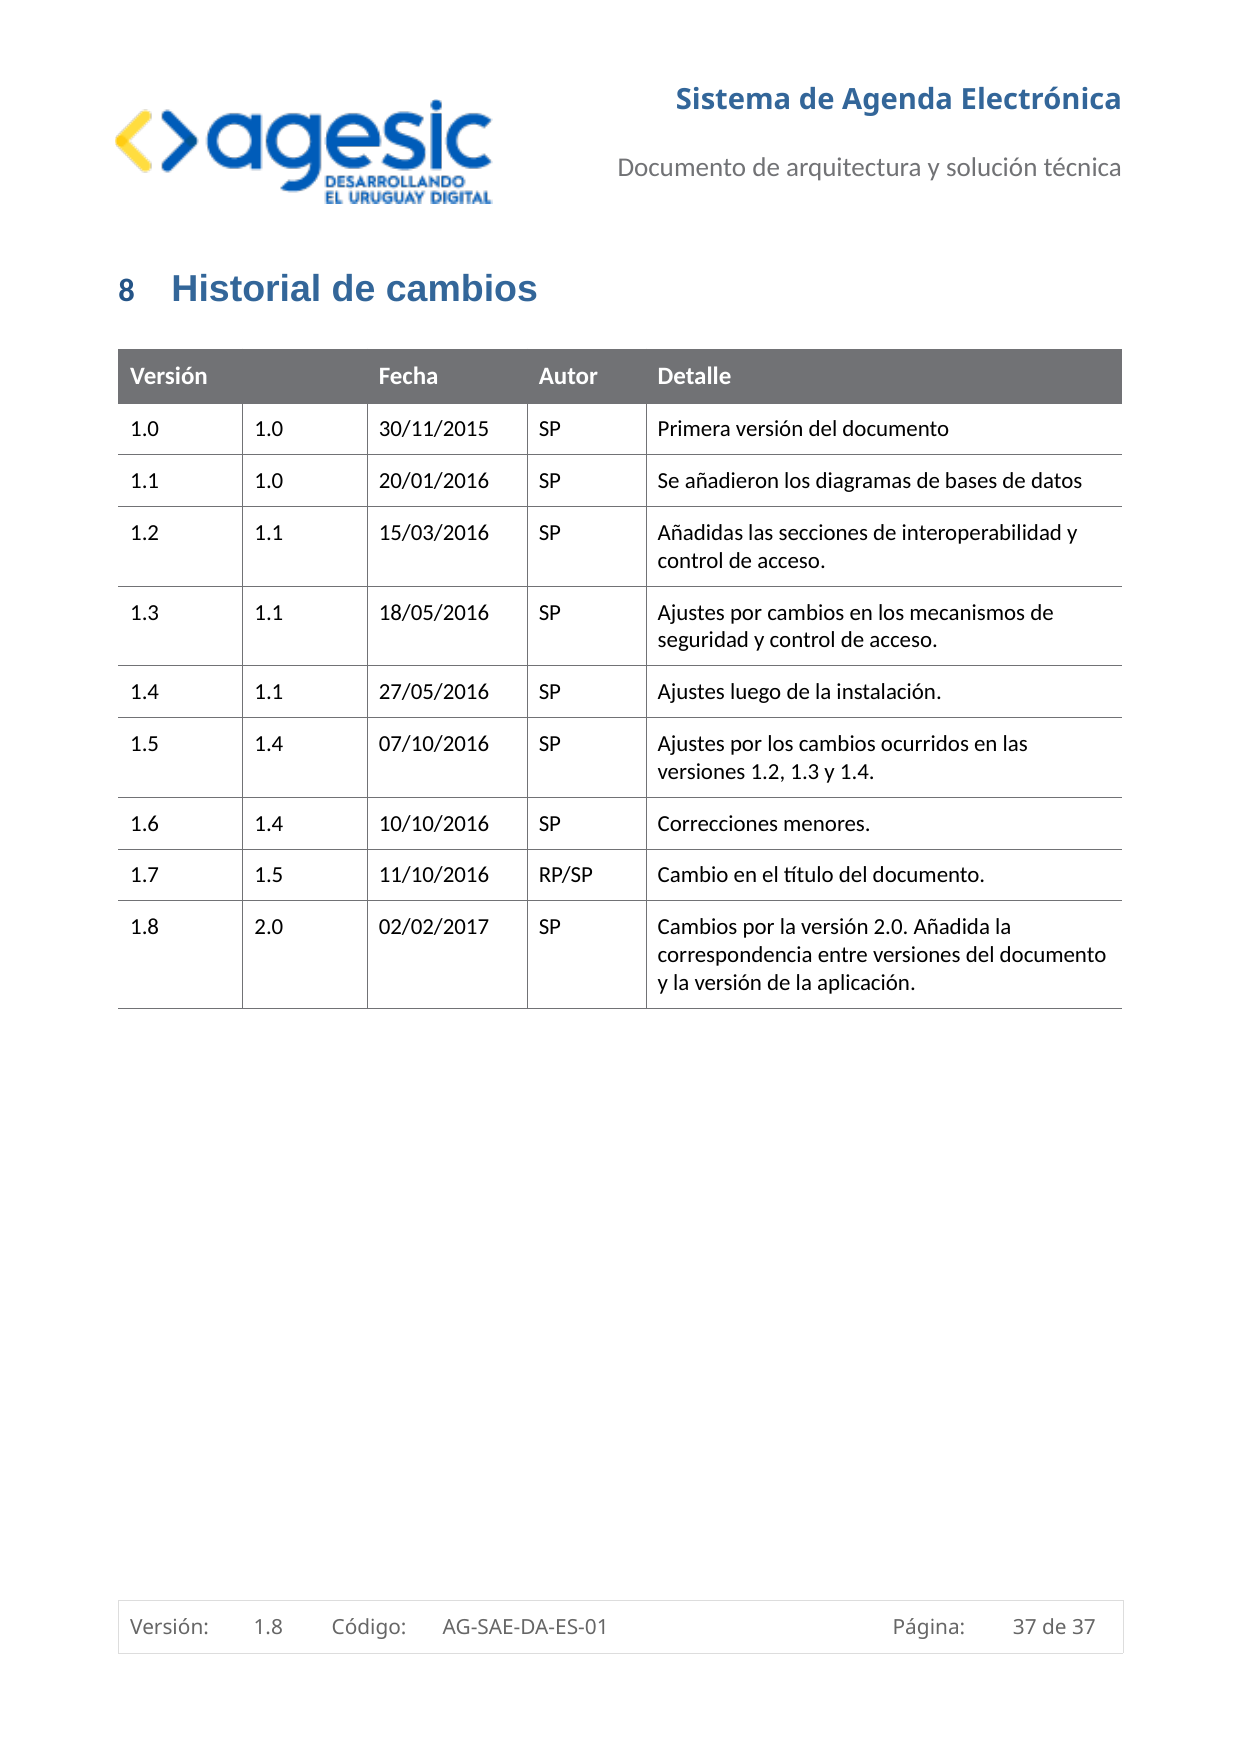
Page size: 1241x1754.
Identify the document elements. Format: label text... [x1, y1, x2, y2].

table_cell 02/02/2017 [368, 901, 527, 1008]
table_cell 15/03/2016 [368, 507, 527, 586]
table_cell 1.2 [118, 507, 242, 586]
table_cell Cambio en el título del documento. [647, 850, 1122, 900]
table_cell 1.1 [243, 666, 367, 717]
table_cell SP [528, 507, 646, 586]
table_cell 1.4 [118, 666, 242, 717]
table_header Versión [118, 350, 242, 403]
table_cell Añadidas las secciones de interoperabilidad y control de acceso. [647, 507, 1122, 586]
table_cell 1.0 [243, 404, 367, 454]
table_cell 2.0 [243, 901, 367, 1008]
table_cell 07/10/2016 [368, 718, 527, 797]
table_cell 1.1 [243, 507, 367, 586]
table_cell 1.0 [243, 455, 367, 506]
table_cell 1.1 [118, 455, 242, 506]
table_cell SP [528, 798, 646, 848]
table_header Detalle [647, 350, 1122, 403]
table_cell SP [528, 404, 646, 454]
table_cell SP [528, 901, 646, 1008]
table_cell 18/05/2016 [368, 587, 527, 665]
table_cell 1.4 [243, 718, 367, 797]
table_cell Ajustes luego de la instalación. [647, 666, 1122, 717]
table_cell 1.0 [118, 404, 242, 454]
table_cell 30/11/2015 [368, 404, 527, 454]
table_cell 1.7 [118, 850, 242, 900]
table_header Fecha [368, 350, 527, 403]
table_cell SP [528, 666, 646, 717]
table_cell 1.5 [118, 718, 242, 797]
table_cell 1.1 [243, 587, 367, 665]
table_cell 20/01/2016 [368, 455, 527, 506]
table_cell 10/10/2016 [368, 798, 527, 848]
table_cell Correcciones menores. [647, 798, 1122, 848]
table_cell Ajustes por cambios en los mecanismos de seguridad y control de acceso. [647, 587, 1122, 665]
subtitle Historial de cambios [118, 266, 1122, 309]
table_cell 1.6 [118, 798, 242, 848]
table_cell SP [528, 718, 646, 797]
table_cell Primera versión del documento [647, 404, 1122, 454]
table_header [243, 350, 367, 403]
table_cell Cambios por la versión 2.0. Añadida la correspondencia entre versiones del documento y la versión de la aplicación. [647, 901, 1122, 1008]
table_cell 1.3 [118, 587, 242, 665]
table_cell RP/SP [528, 850, 646, 900]
table_cell 1.8 [118, 901, 242, 1008]
table_cell 1.4 [243, 798, 367, 848]
picture [115, 99, 493, 204]
table_cell 27/05/2016 [368, 666, 527, 717]
table_cell Ajustes por los cambios ocurridos en las versiones 1.2, 1.3 y 1.4. [647, 718, 1122, 797]
table_cell SP [528, 455, 646, 506]
table_cell 11/10/2016 [368, 850, 527, 900]
table_cell Se añadieron los diagramas de bases de datos [647, 455, 1122, 506]
table_cell 1.5 [243, 850, 367, 900]
table_header Autor [528, 350, 646, 403]
table_cell SP [528, 587, 646, 665]
